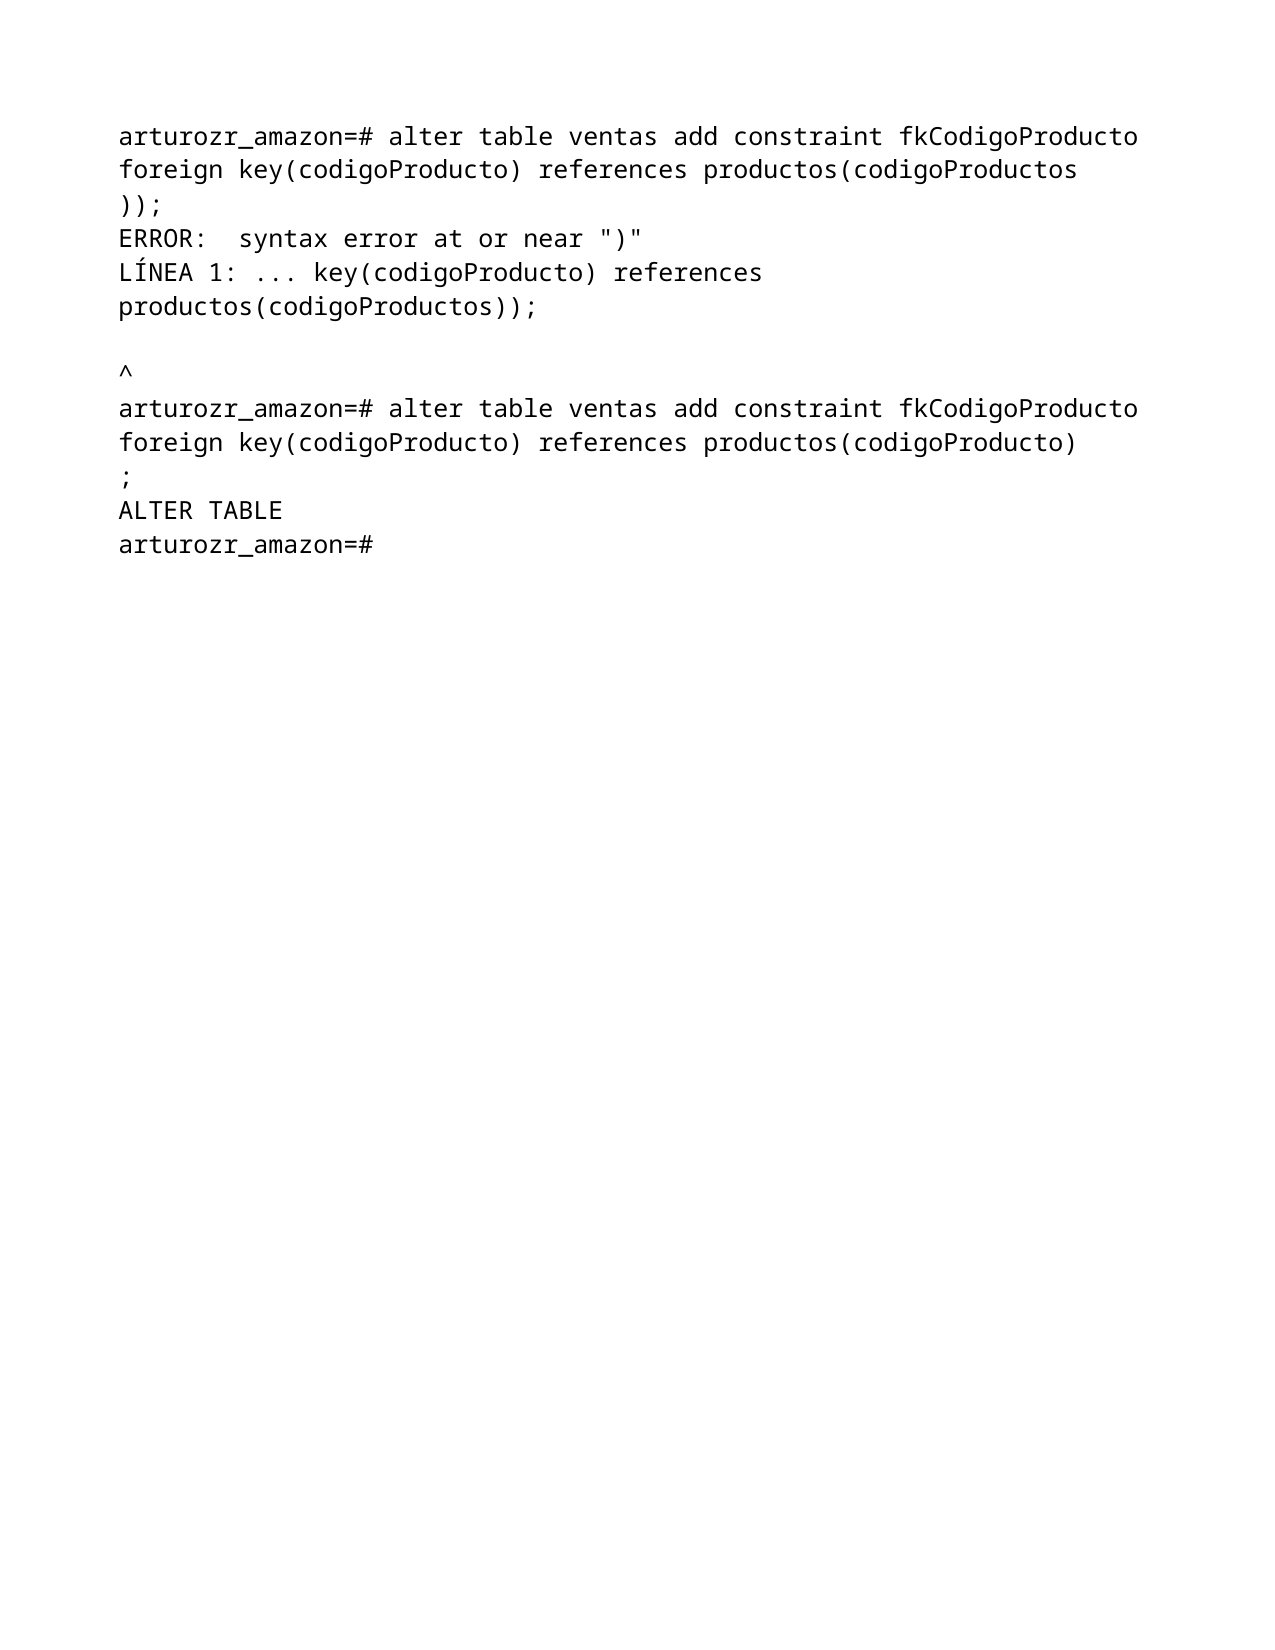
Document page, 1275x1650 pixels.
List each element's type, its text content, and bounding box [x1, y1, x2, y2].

text arturozr_amazon=# alter table ventas add constraint fkCodigoProducto foreign key(codigoProducto) references productos(codigoProductos )); ERROR: syntax error at or near ")" LÍNEA 1: ... key(codigoProducto) references productos(codigoProductos)); ^ arturozr_amazon=# alter table ventas add constraint fkCodigoProducto foreign key(codigoProducto) references productos(codigoProducto) ; ALTER TABLE arturozr_amazon=# [118, 118, 1157, 595]
